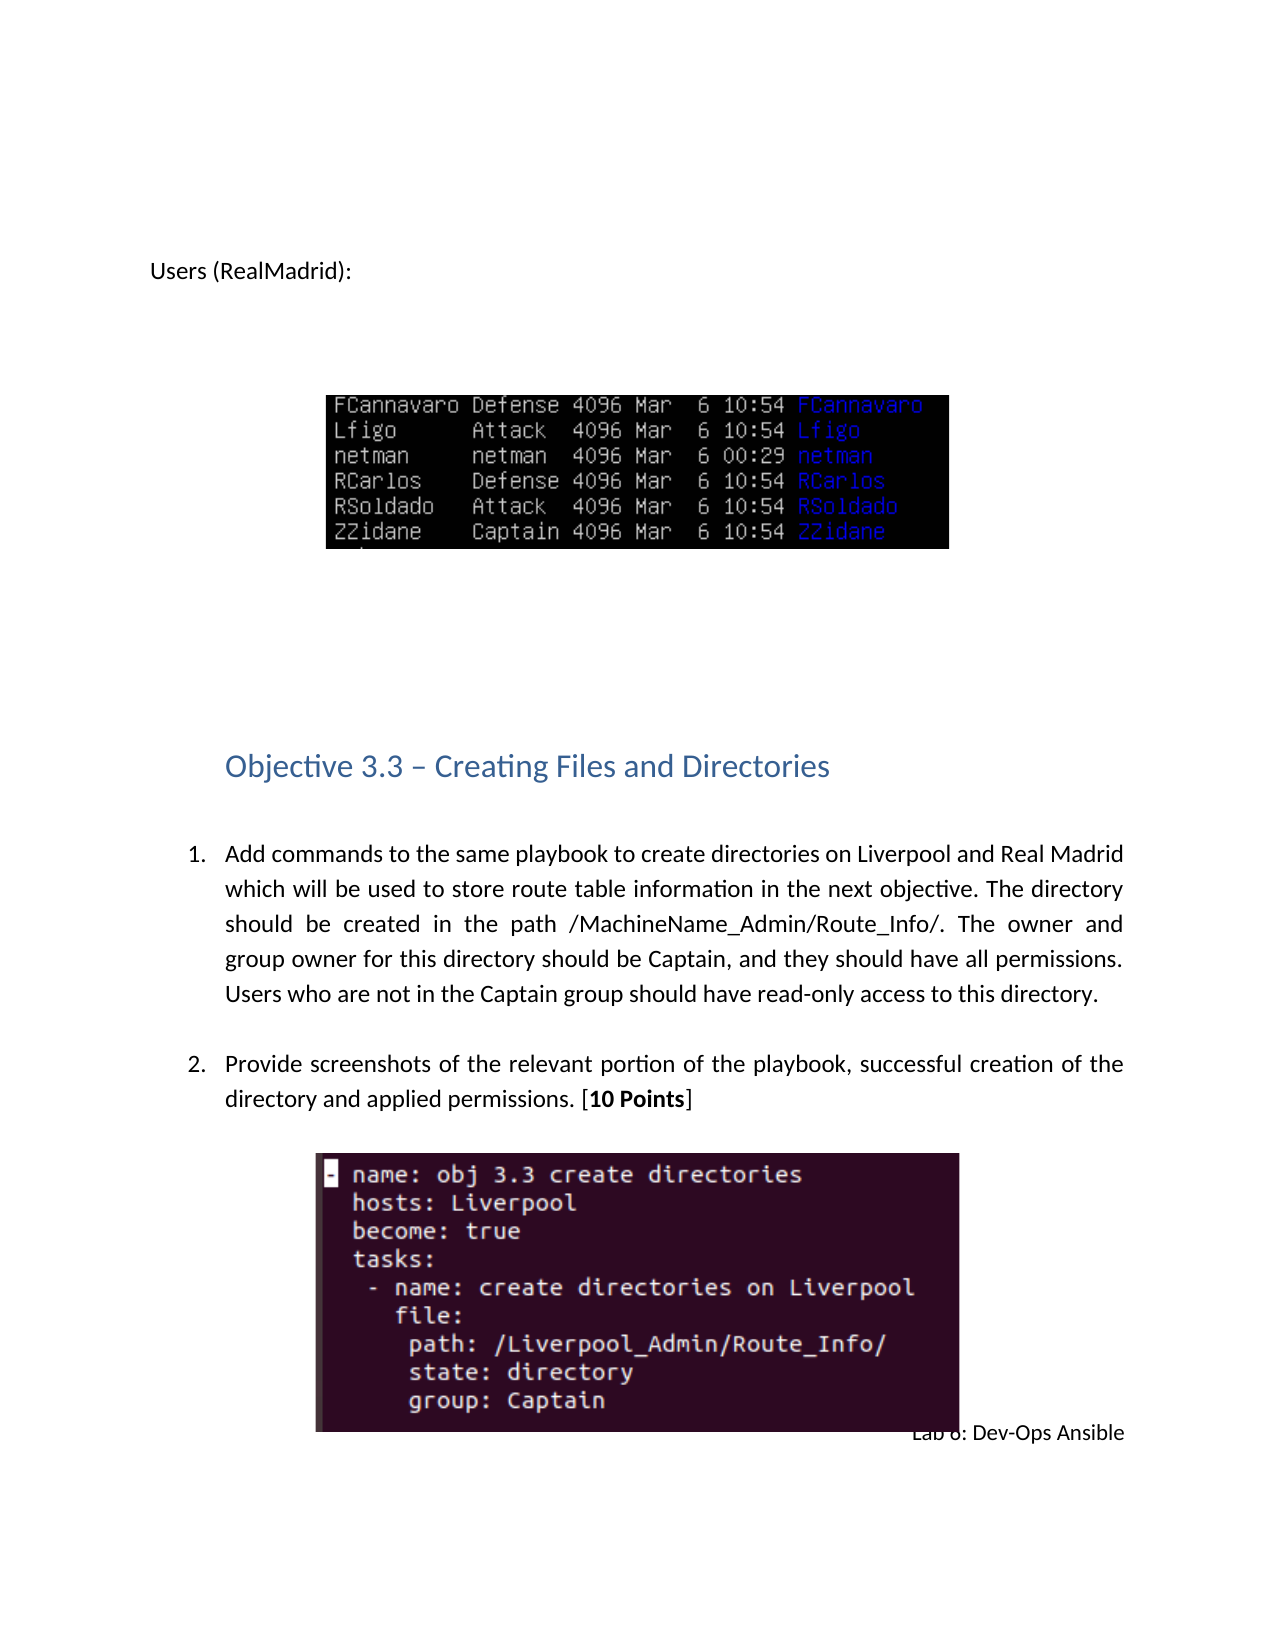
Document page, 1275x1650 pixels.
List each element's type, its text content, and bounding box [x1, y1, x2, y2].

picture [315, 1153, 960, 1432]
text Objective 3.3 – Creating Files and Directories [150, 745, 1125, 786]
list Add commands to the same playbook to create directories on Liverpool and Real Madrid which will be used to store route table information in the next objective. The directory should be created in the path /MachineName_Admin/Route_Info/. The owner and group owner for this directory should be Captain, and they should have all permissions. Users who are not in the Captain group should have read-only access to this directory. [187, 838, 1125, 1009]
picture [325, 395, 950, 549]
list Provide screenshots of the relevant portion of the playbook, successful creation of the directory and applied permissions. [10 Points] [187, 1048, 1125, 1114]
text Users (RealMadrid): [150, 255, 1125, 286]
